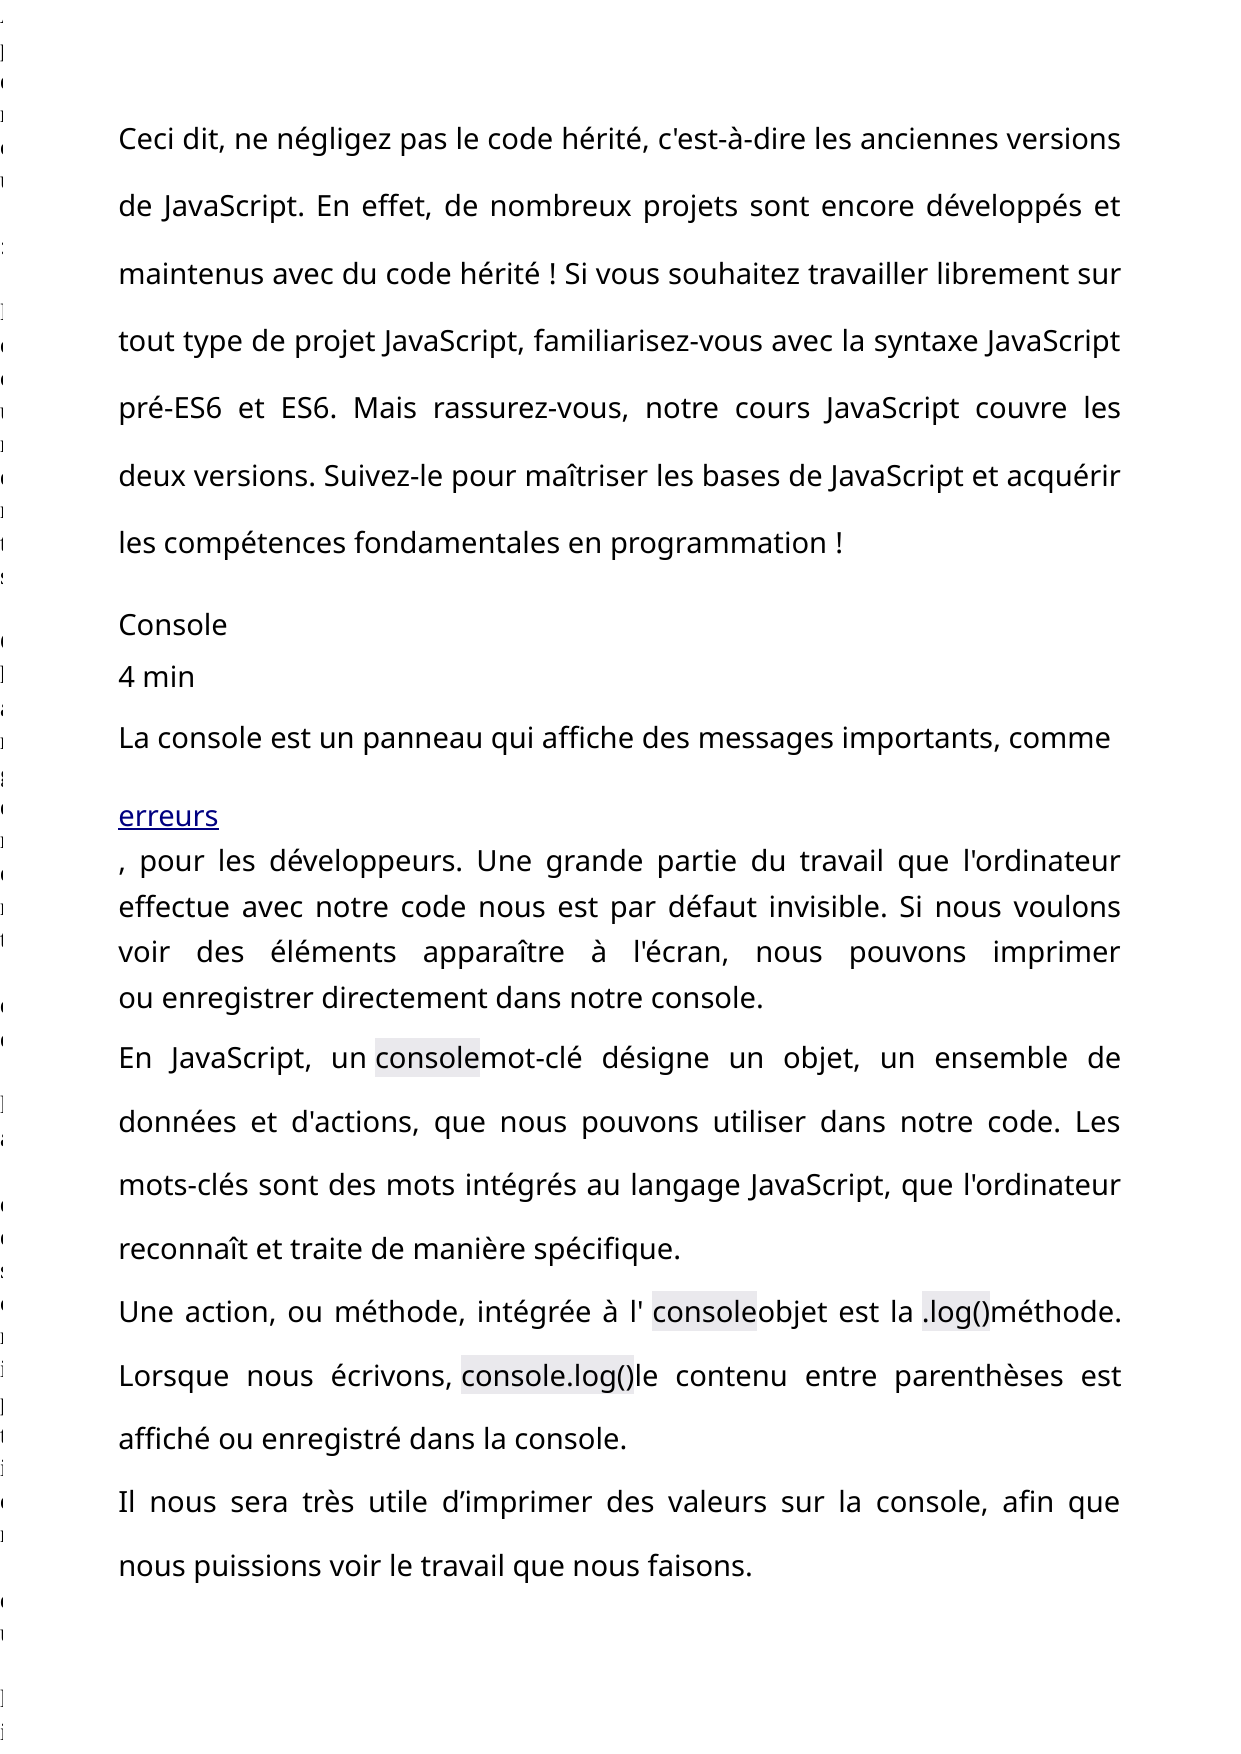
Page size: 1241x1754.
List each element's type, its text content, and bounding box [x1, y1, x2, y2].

text Une action, ou méthode, intégrée à l' consoleobjet est la .log()méthode. Lorsque nous écrivons, console.log()le contenu entre parenthèses est affiché ou enregistré dans la console. [118, 1291, 1122, 1458]
text erreurs [118, 795, 1122, 834]
text Il nous sera très utile d’imprimer des valeurs sur la console, afin que nous puissions voir le travail que nous faisons. [118, 1482, 1122, 1585]
subtitle Console [118, 604, 1122, 644]
text En JavaScript, un consolemot-clé désigne un objet, un ensemble de données et d'actions, que nous pouvons utiliser dans notre code. Les mots-clés sont des mots intégrés au langage JavaScript, que l'ordinateur reconnaît et traite de manière spécifique. [118, 1038, 1122, 1268]
text 4 min [118, 657, 1122, 696]
text Ceci dit, ne négligez pas le code hérité, c'est-à-dire les anciennes versions de JavaScript. En effet, de nombreux projets sont encore développés et maintenus avec du code hérité ! Si vous souhaitez travailler librement sur tout type de projet JavaScript, familiarisez-vous avec la syntaxe JavaScript pré-ES6 et ES6. Mais rassurez-vous, notre cours JavaScript couvre les deux versions. Suivez-le pour maîtriser les bases de JavaScript et acquérir les compétences fondamentales en programmation ! [118, 118, 1122, 562]
text , pour les développeurs. Une grande partie du travail que l'ordinateur effectue avec notre code nous est par défaut invisible. Si nous voulons voir des éléments apparaître à l'écran, nous pouvons imprimer ou enregistrer directement dans notre console. [118, 841, 1122, 1017]
text La console est un panneau qui affiche des messages importants, comme [118, 717, 1122, 757]
